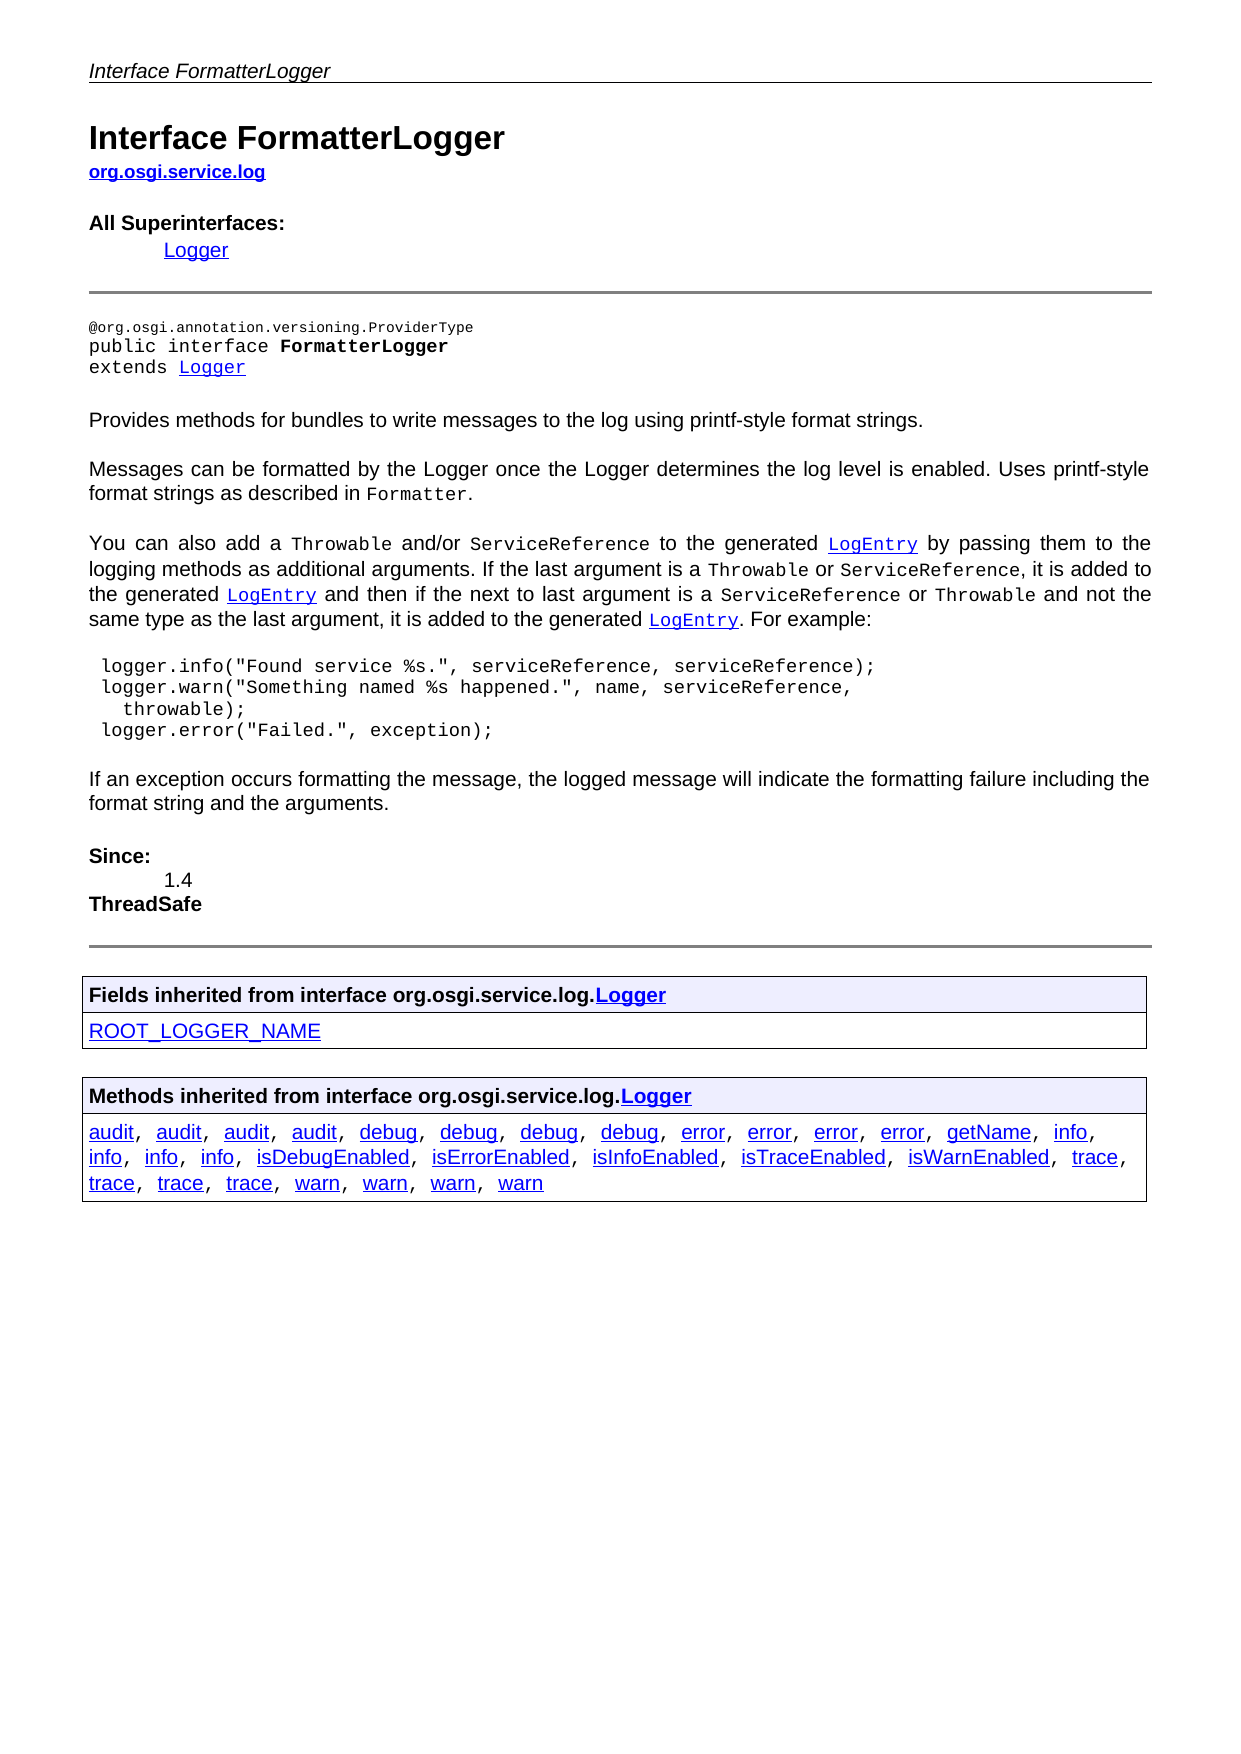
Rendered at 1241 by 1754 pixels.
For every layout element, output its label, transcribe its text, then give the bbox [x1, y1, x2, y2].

table_header Methods inherited from interface org.osgi.service.log.Logger [83, 1078, 1146, 1113]
subtitle Interface FormatterLogger [88, 118, 1152, 157]
table_header Fields inherited from interface org.osgi.service.log.Logger [83, 977, 1146, 1012]
text 1.4 [163, 868, 1152, 892]
text Provides methods for bundles to write messages to the log using printf-style format strings. [88, 408, 1152, 432]
text Logger [163, 237, 1152, 261]
text org.osgi.service.log [88, 160, 1152, 182]
text @org.osgi.annotation.versioning.ProviderType public interface FormatterLogger [88, 320, 1152, 358]
table_cell ROOT_LOGGER_NAME [83, 1013, 1146, 1048]
text Messages can be formatted by the Logger once the Logger determines the log level is enabled. Uses printf-style format strings as described in Formatter. [88, 457, 1152, 506]
text If an exception occurs formatting the message, the logged message will indicate the formatting failure including the format string and the arguments. [88, 767, 1152, 815]
table_cell audit, audit, audit, audit, debug, debug, debug, debug, error, error, error, error, getName, info, info, info, info, isDebugEnabled, isErrorEnabled, isInfoEnabled, isTraceEnabled, isWarnEnabled, trace, trace, trace, trace, warn, warn, warn, warn [83, 1114, 1146, 1201]
subtitle All Superinterfaces: [88, 211, 1152, 235]
text ThreadSafe [88, 892, 1152, 916]
text extends Logger [88, 358, 1152, 379]
text logger.info("Found service %s.", serviceReference, serviceReference); logger.warn("Something named %s happened.", name, serviceReference, throwable); logger.error("Failed.", exception); [88, 657, 1152, 742]
text You can also add a Throwable and/or ServiceReference to the generated LogEntry by passing them to the logging methods as additional arguments. If the last argument is a Throwable or ServiceReference, it is added to the generated LogEntry and then if the next to last argument is a ServiceReference or Throwable and not the same type as the last argument, it is added to the generated LogEntry. For example: [88, 531, 1152, 632]
text Since: [88, 844, 1152, 868]
